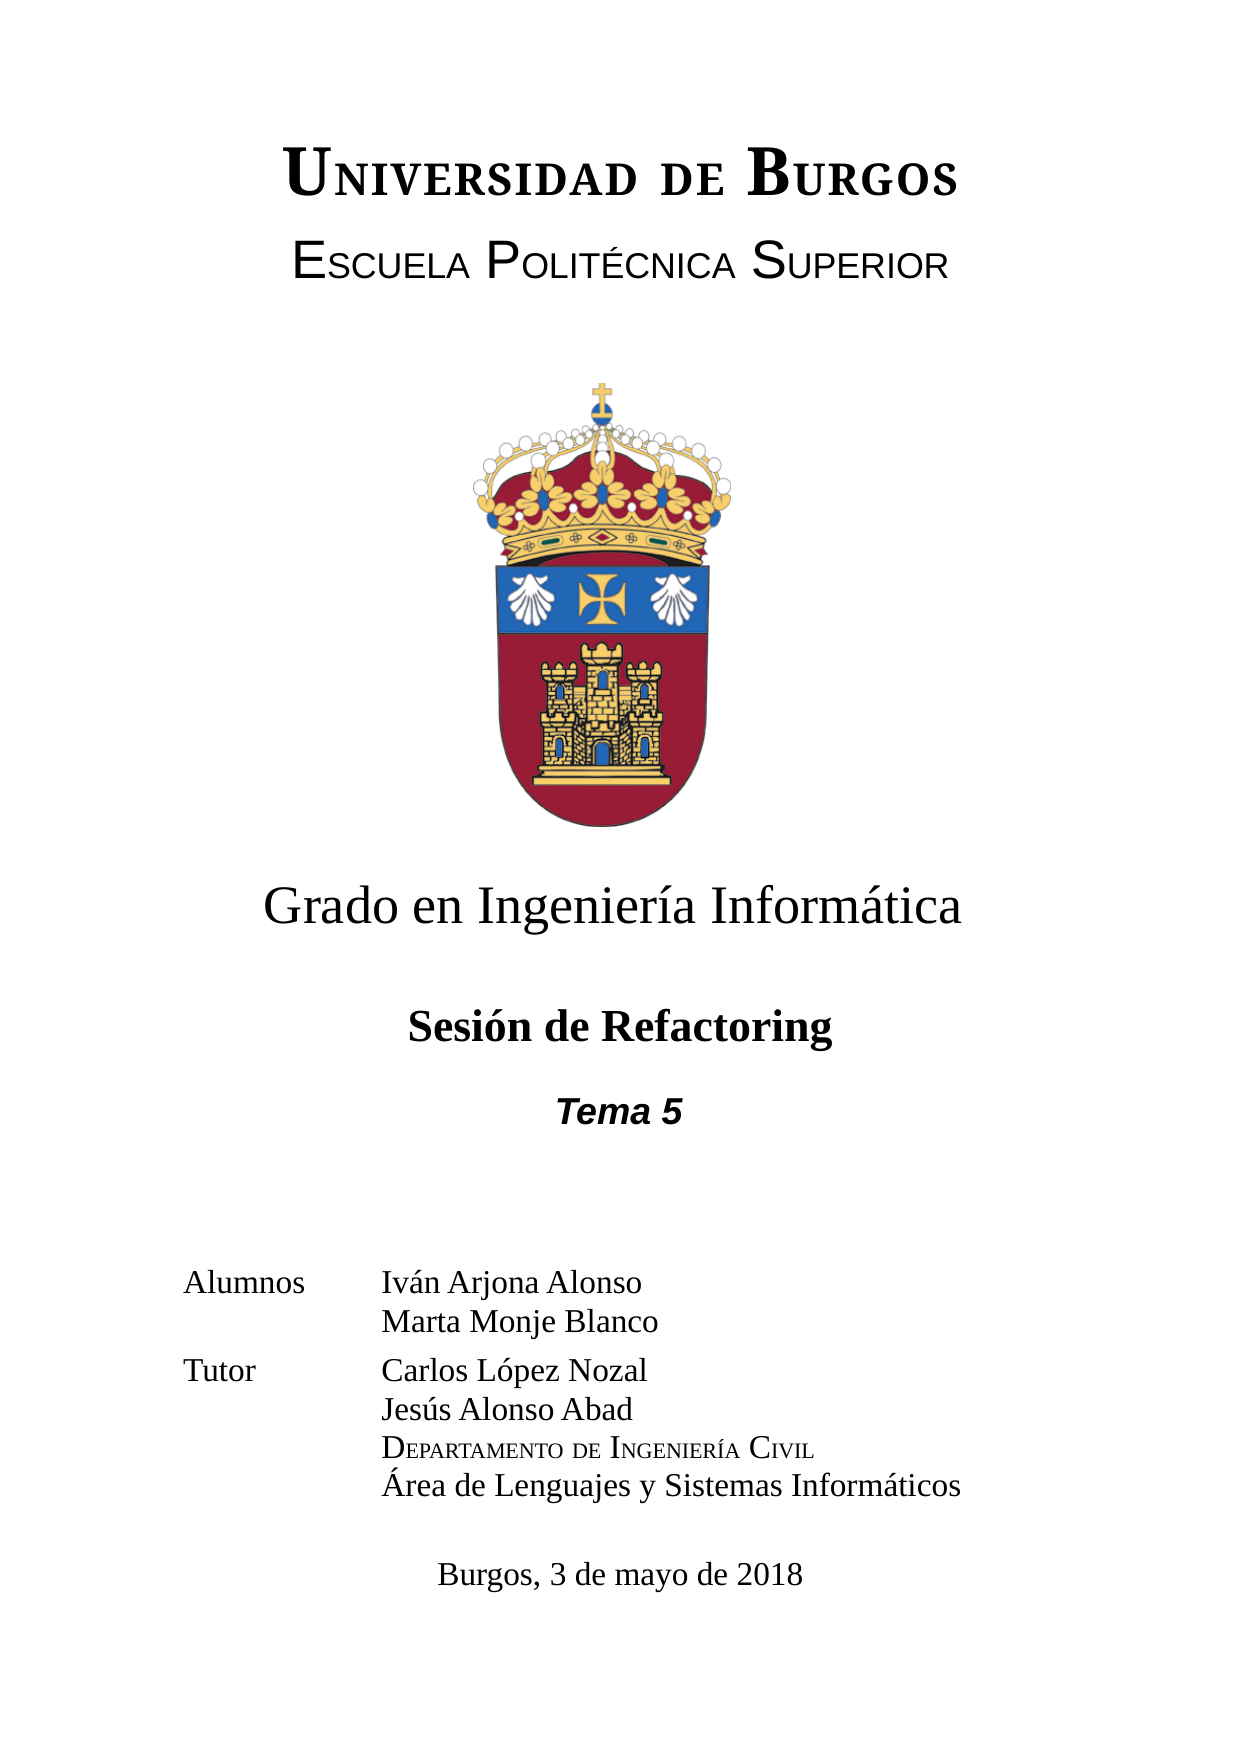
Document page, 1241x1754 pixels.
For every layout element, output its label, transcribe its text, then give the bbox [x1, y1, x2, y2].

table_cell Alumnos [177, 1257, 376, 1345]
picture [387, 383, 817, 827]
table_cell Burgos, 3 de mayo de 2018 [177, 1510, 1063, 1598]
table_cell Carlos López Nozal Jesús Alonso Abad Departamento de Ingeniería Civil Área de Lenguajes y Sistemas Informáticos [376, 1345, 1063, 1510]
table_cell Tutor [177, 1345, 376, 1510]
table_cell Iván Arjona Alonso Marta Monje Blanco [376, 1257, 1063, 1345]
table_header Universidad de Burgos Escuela Politécnica Superior [177, 118, 1063, 349]
table_cell Grado en Ingeniería Informática Sesión de Refactoring Tema 5 [177, 349, 1063, 1257]
